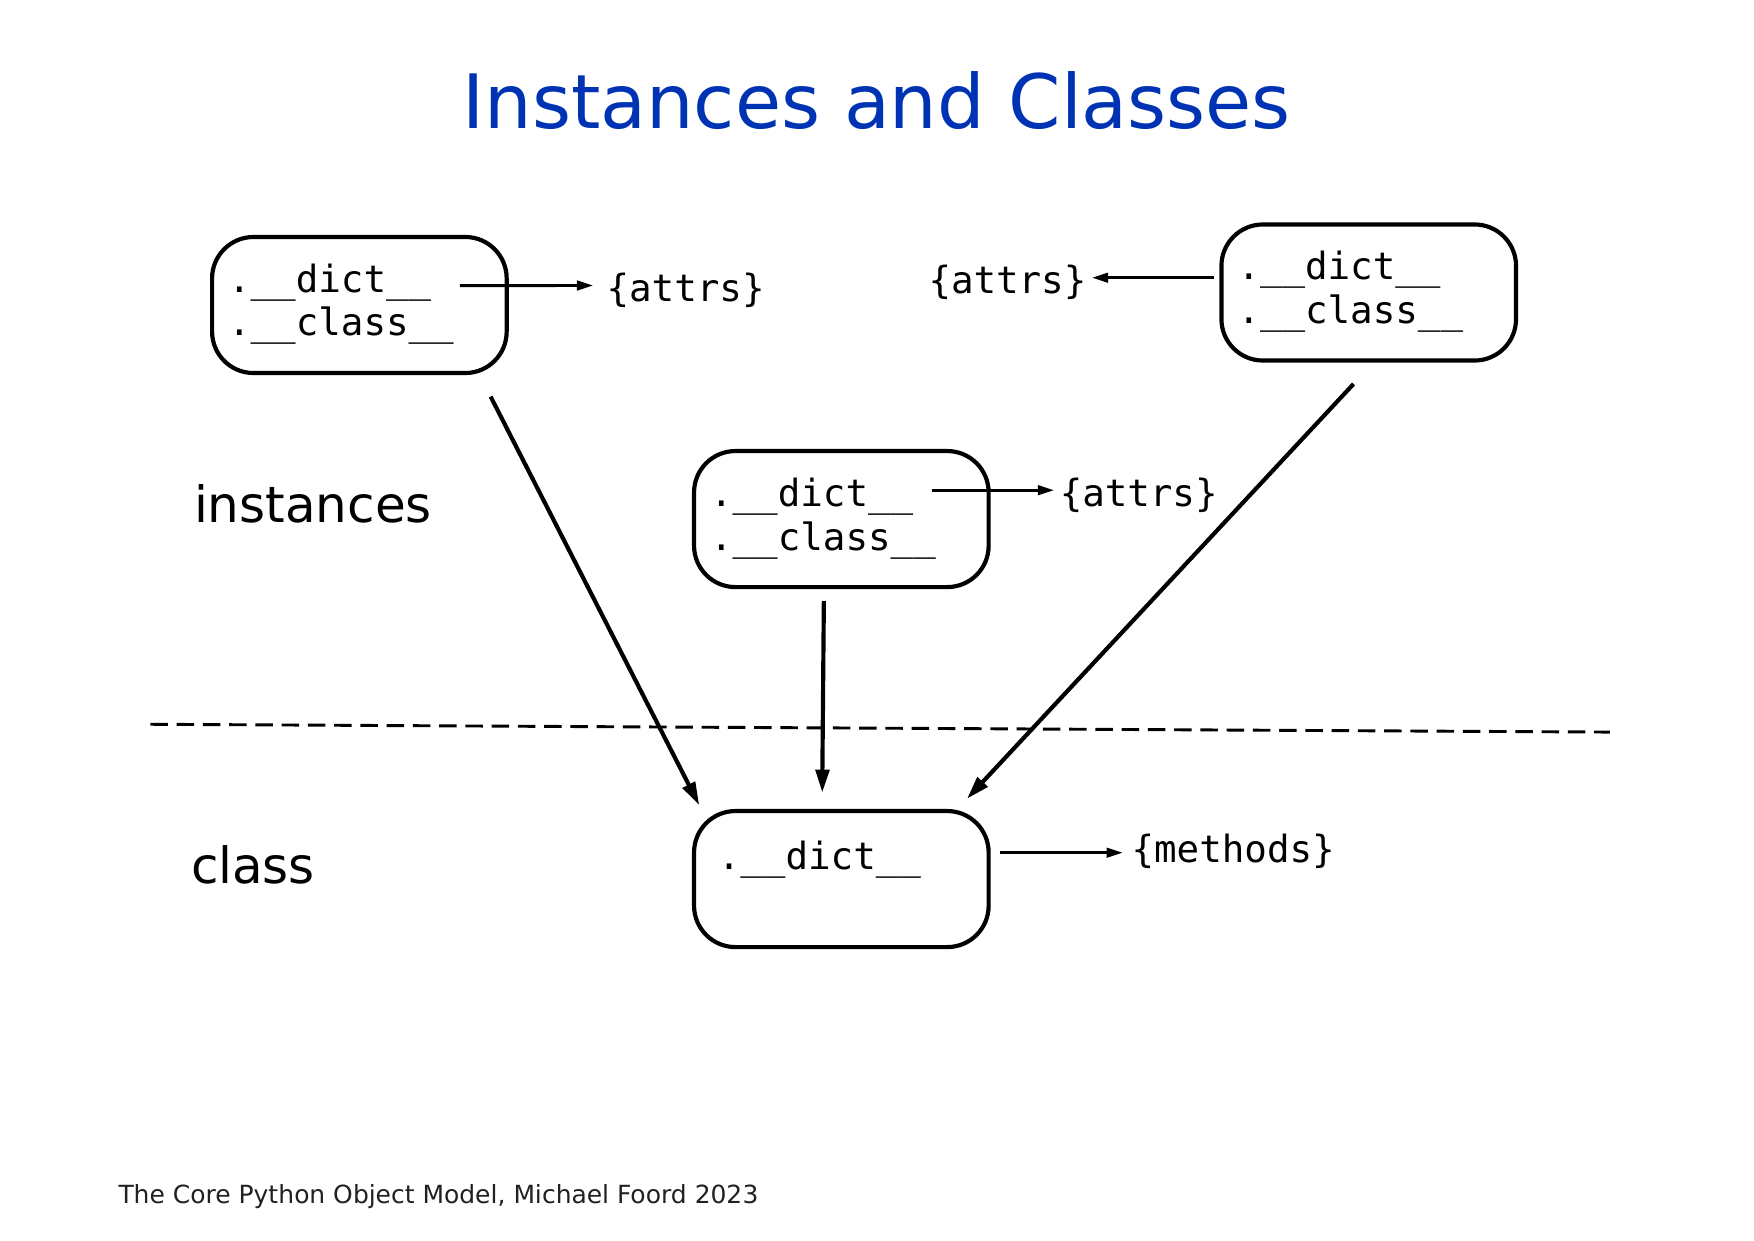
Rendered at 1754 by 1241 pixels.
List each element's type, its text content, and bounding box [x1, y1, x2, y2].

text Instances and Classes [118, 59, 1636, 146]
